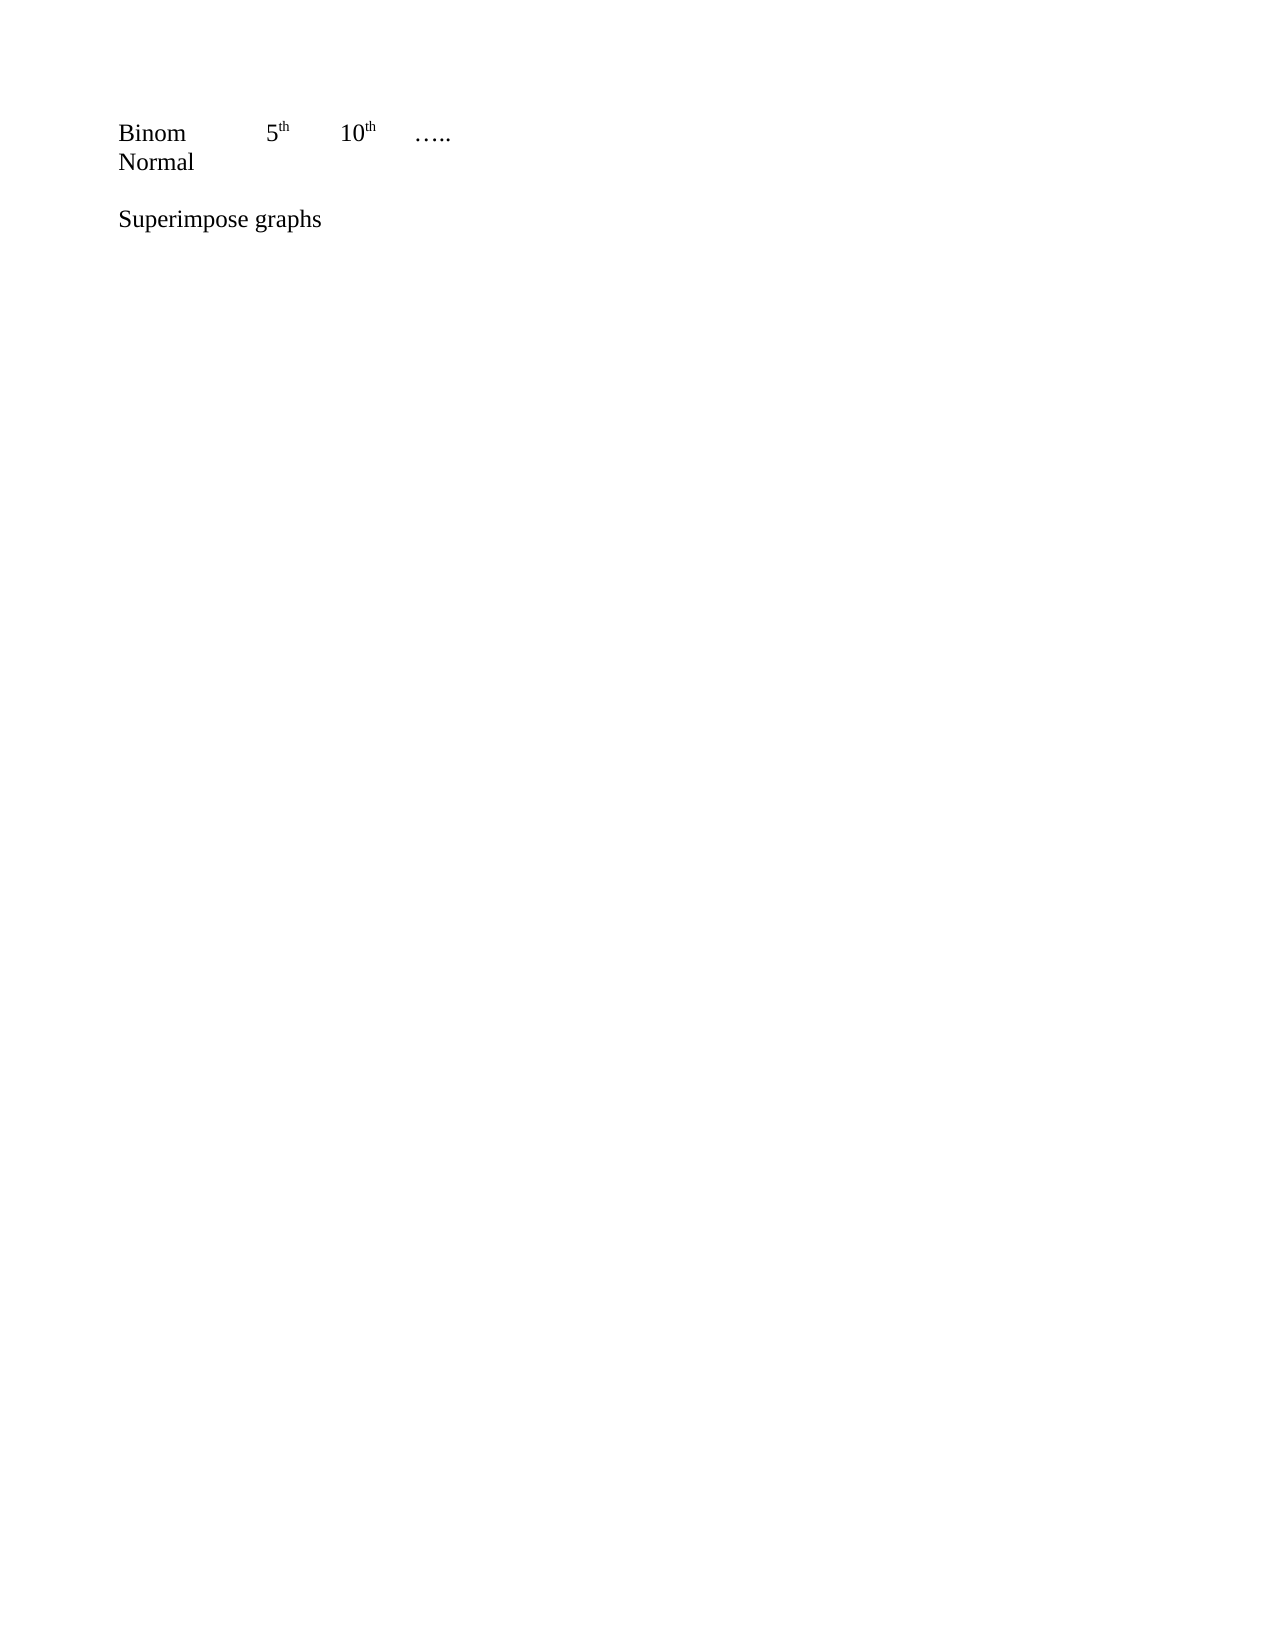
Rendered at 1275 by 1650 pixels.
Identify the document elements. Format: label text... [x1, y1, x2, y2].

text Normal [118, 147, 1157, 176]
text Superimpose graphs [118, 204, 1157, 233]
text Binom 5th 10th ….. [118, 118, 1157, 147]
